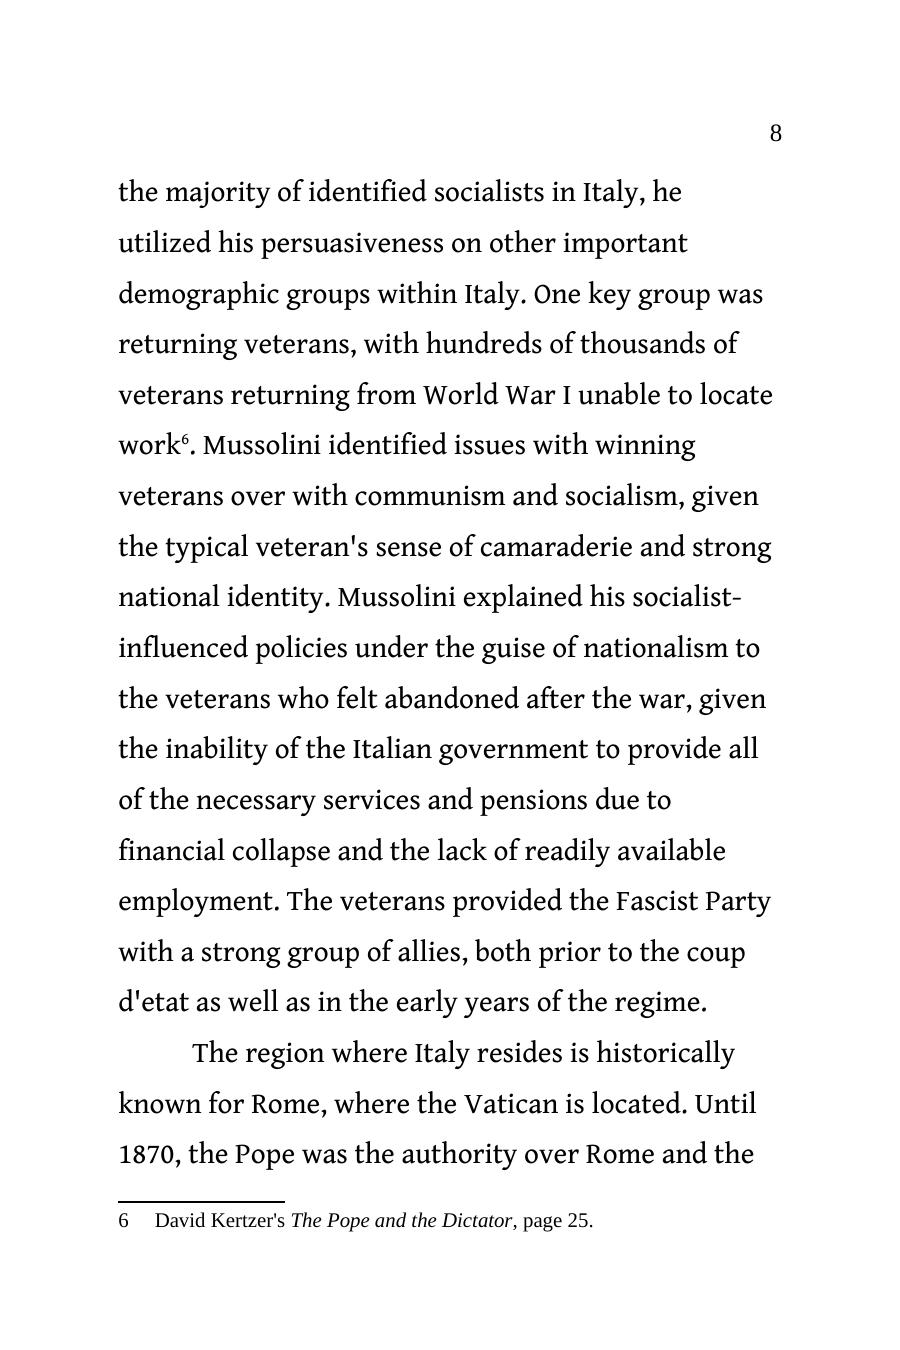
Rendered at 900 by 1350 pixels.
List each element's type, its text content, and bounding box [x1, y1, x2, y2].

text The region where Italy resides is historically known for Rome, where the Vatican is located. Until 1870, the Pope was the authority over Rome and the [118, 1037, 782, 1172]
text the majority of identified socialists in Italy, he utilized his persuasiveness on other important demographic groups within Italy. One key group was returning veterans, with hundreds of thousands of veterans returning from World War I unable to locate work. Mussolini identified issues with winning veterans over with communism and socialism, given the typical veteran's sense of camaraderie and strong national identity. Mussolini explained his socialist-influenced policies under the guise of nationalism to the veterans who felt abandoned after the war, given the inability of the Italian government to provide all of the necessary services and pensions due to financial collapse and the lack of readily available employment. The veterans provided the Fascist Party with a strong group of allies, both prior to the coup d'etat as well as in the early years of the regime. [118, 176, 782, 1020]
text David Kertzer's The Pope and the Dictator, page 25. [118, 1208, 782, 1232]
